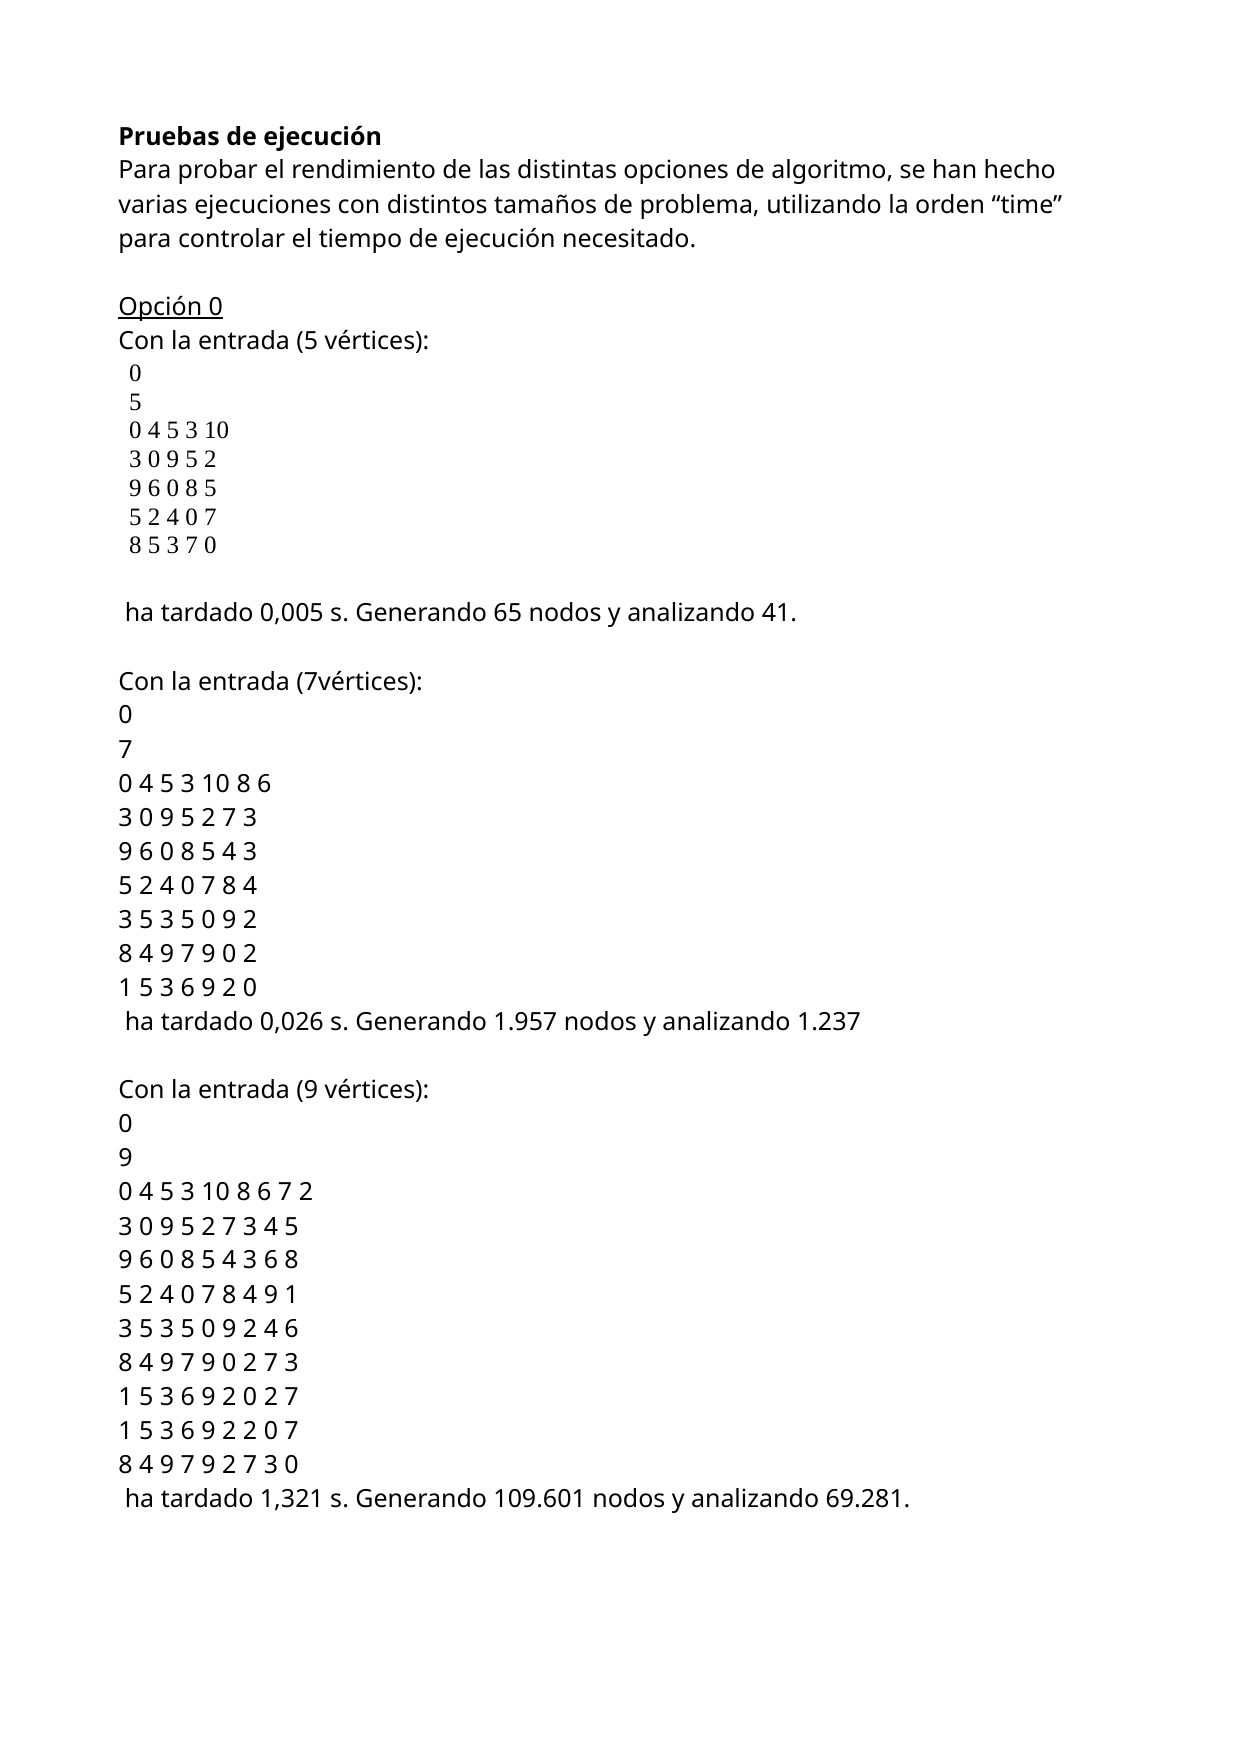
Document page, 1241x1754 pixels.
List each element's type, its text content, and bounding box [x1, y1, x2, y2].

text 9 [118, 1140, 1122, 1174]
text ha tardado 0,026 s. Generando 1.957 nodos y analizando 1.237 [118, 1004, 1122, 1038]
text 1 5 3 6 9 2 2 0 7 [118, 1412, 1122, 1447]
text 3 5 3 5 0 9 2 4 6 [118, 1310, 1122, 1344]
text 5 2 4 0 7 8 4 9 1 [118, 1276, 1122, 1310]
text 3 5 3 5 0 9 2 [118, 902, 1122, 936]
text 0 4 5 3 10 8 6 [118, 765, 1122, 799]
text 5 2 4 0 7 8 4 [118, 867, 1122, 902]
text 3 0 9 5 2 7 3 4 5 [118, 1208, 1122, 1242]
text 0 [118, 697, 1122, 731]
text Pruebas de ejecución [118, 118, 1122, 152]
text 3 0 9 5 2 7 3 [118, 799, 1122, 833]
text Con la entrada (5 vértices): [118, 322, 1122, 357]
text 8 4 9 7 9 0 2 7 3 [118, 1344, 1122, 1378]
text 1 5 3 6 9 2 0 [118, 970, 1122, 1004]
text ha tardado 1,321 s. Generando 109.601 nodos y analizando 69.281. [118, 1481, 1122, 1515]
text 8 4 9 7 9 0 2 [118, 936, 1122, 970]
text Con la entrada (7vértices): [118, 663, 1122, 697]
text 8 4 9 7 9 2 7 3 0 [118, 1447, 1122, 1481]
text Opción 0 [118, 288, 1122, 322]
text 1 5 3 6 9 2 0 2 7 [118, 1378, 1122, 1412]
text 9 6 0 8 5 4 3 [118, 833, 1122, 867]
text Para probar el rendimiento de las distintas opciones de algoritmo, se han hecho varias ejecuciones con distintos tamaños de problema, utilizando la orden “time” para controlar el tiempo de ejecución necesitado. [118, 152, 1122, 254]
text ha tardado 0,005 s. Generando 65 nodos y analizando 41. [118, 595, 1122, 629]
text Con la entrada (9 vértices): [118, 1072, 1122, 1106]
text 7 [118, 731, 1122, 765]
text 0 4 5 3 10 8 6 7 2 [118, 1174, 1122, 1208]
text 0 [118, 1106, 1122, 1140]
text 9 6 0 8 5 4 3 6 8 [118, 1242, 1122, 1276]
